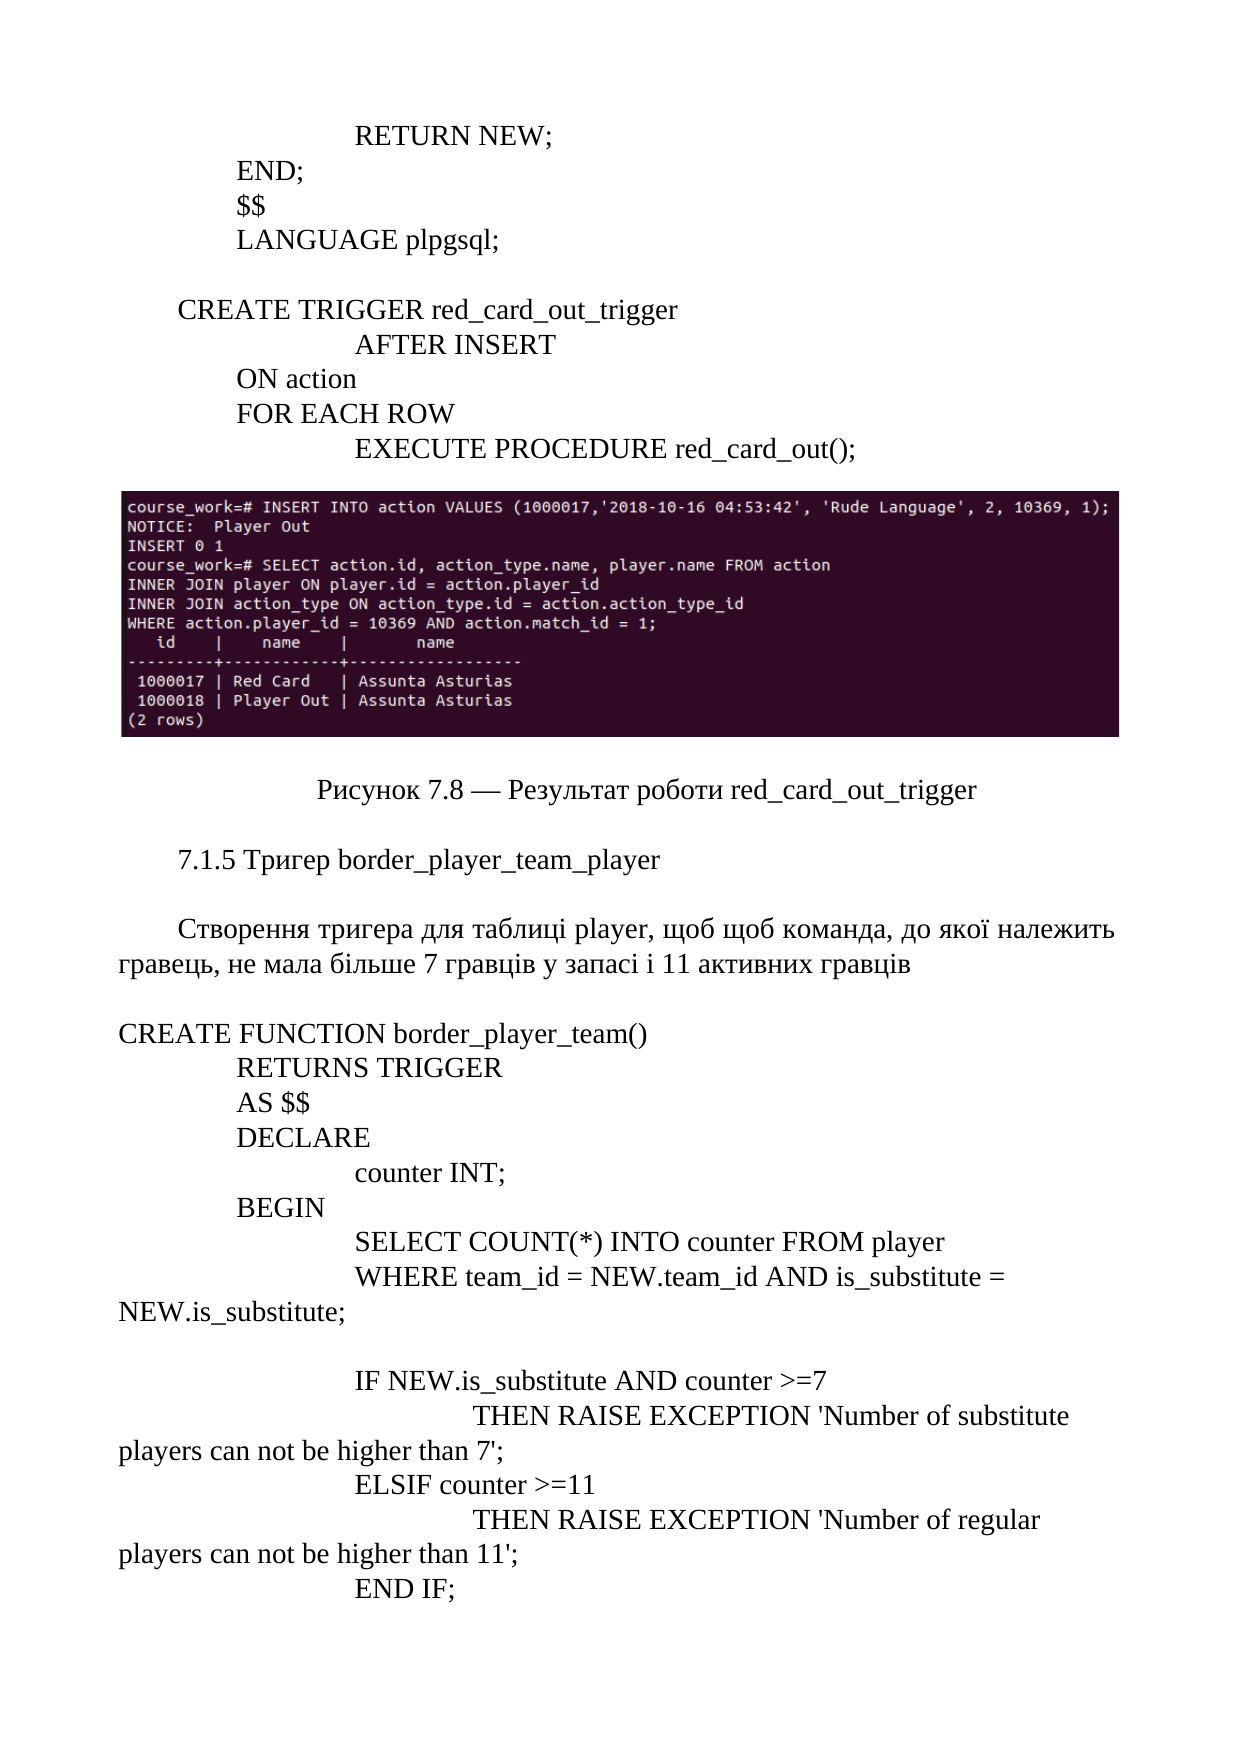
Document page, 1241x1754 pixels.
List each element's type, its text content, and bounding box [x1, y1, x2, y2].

text DECLARE [118, 1120, 1116, 1154]
text LANGUAGE plpgsql; [118, 222, 1116, 256]
text counter INT; [118, 1155, 1116, 1188]
text AFTER INSERT [118, 327, 1116, 360]
text END IF; [118, 1571, 1116, 1605]
text Створення тригера для таблиці player, щоб щоб команда, до якої належить гравець, не мала більше 7 гравців у запасі і 11 активних гравців [118, 912, 1116, 980]
text EXECUTE PROCEDURE red_card_out(); [118, 431, 1116, 465]
text END; [118, 153, 1116, 186]
text WHERE team_id = NEW.team_id AND is_substitute = NEW.is_substitute; [118, 1259, 1116, 1327]
text CREATE FUNCTION border_player_team() [118, 1016, 1116, 1049]
text AS $$ [118, 1085, 1116, 1119]
text RETURNS TRIGGER [118, 1051, 1116, 1084]
text BEGIN [118, 1190, 1116, 1223]
text THEN RAISE EXCEPTION 'Number of regular players can not be higher than 11'; [118, 1502, 1116, 1570]
text SELECT COUNT(*) INTO counter FROM player [118, 1224, 1116, 1258]
text IF NEW.is_substitute AND counter >=7 [118, 1363, 1116, 1397]
text ON action [118, 362, 1116, 395]
text 7.1.5 Тригер border_player_team_player [118, 842, 1116, 876]
picture [121, 491, 1120, 737]
text ELSIF counter >=11 [118, 1467, 1116, 1501]
text FOR EACH ROW [118, 396, 1116, 430]
text Рисунок 7.8 — Результат роботи red_card_out_trigger [118, 772, 1116, 806]
text $$ [118, 188, 1116, 221]
text THEN RAISE EXCEPTION 'Number of substitute players can not be higher than 7'; [118, 1398, 1116, 1466]
text CREATE TRIGGER red_card_out_trigger [118, 292, 1116, 326]
text RETURN NEW; [118, 118, 1116, 152]
